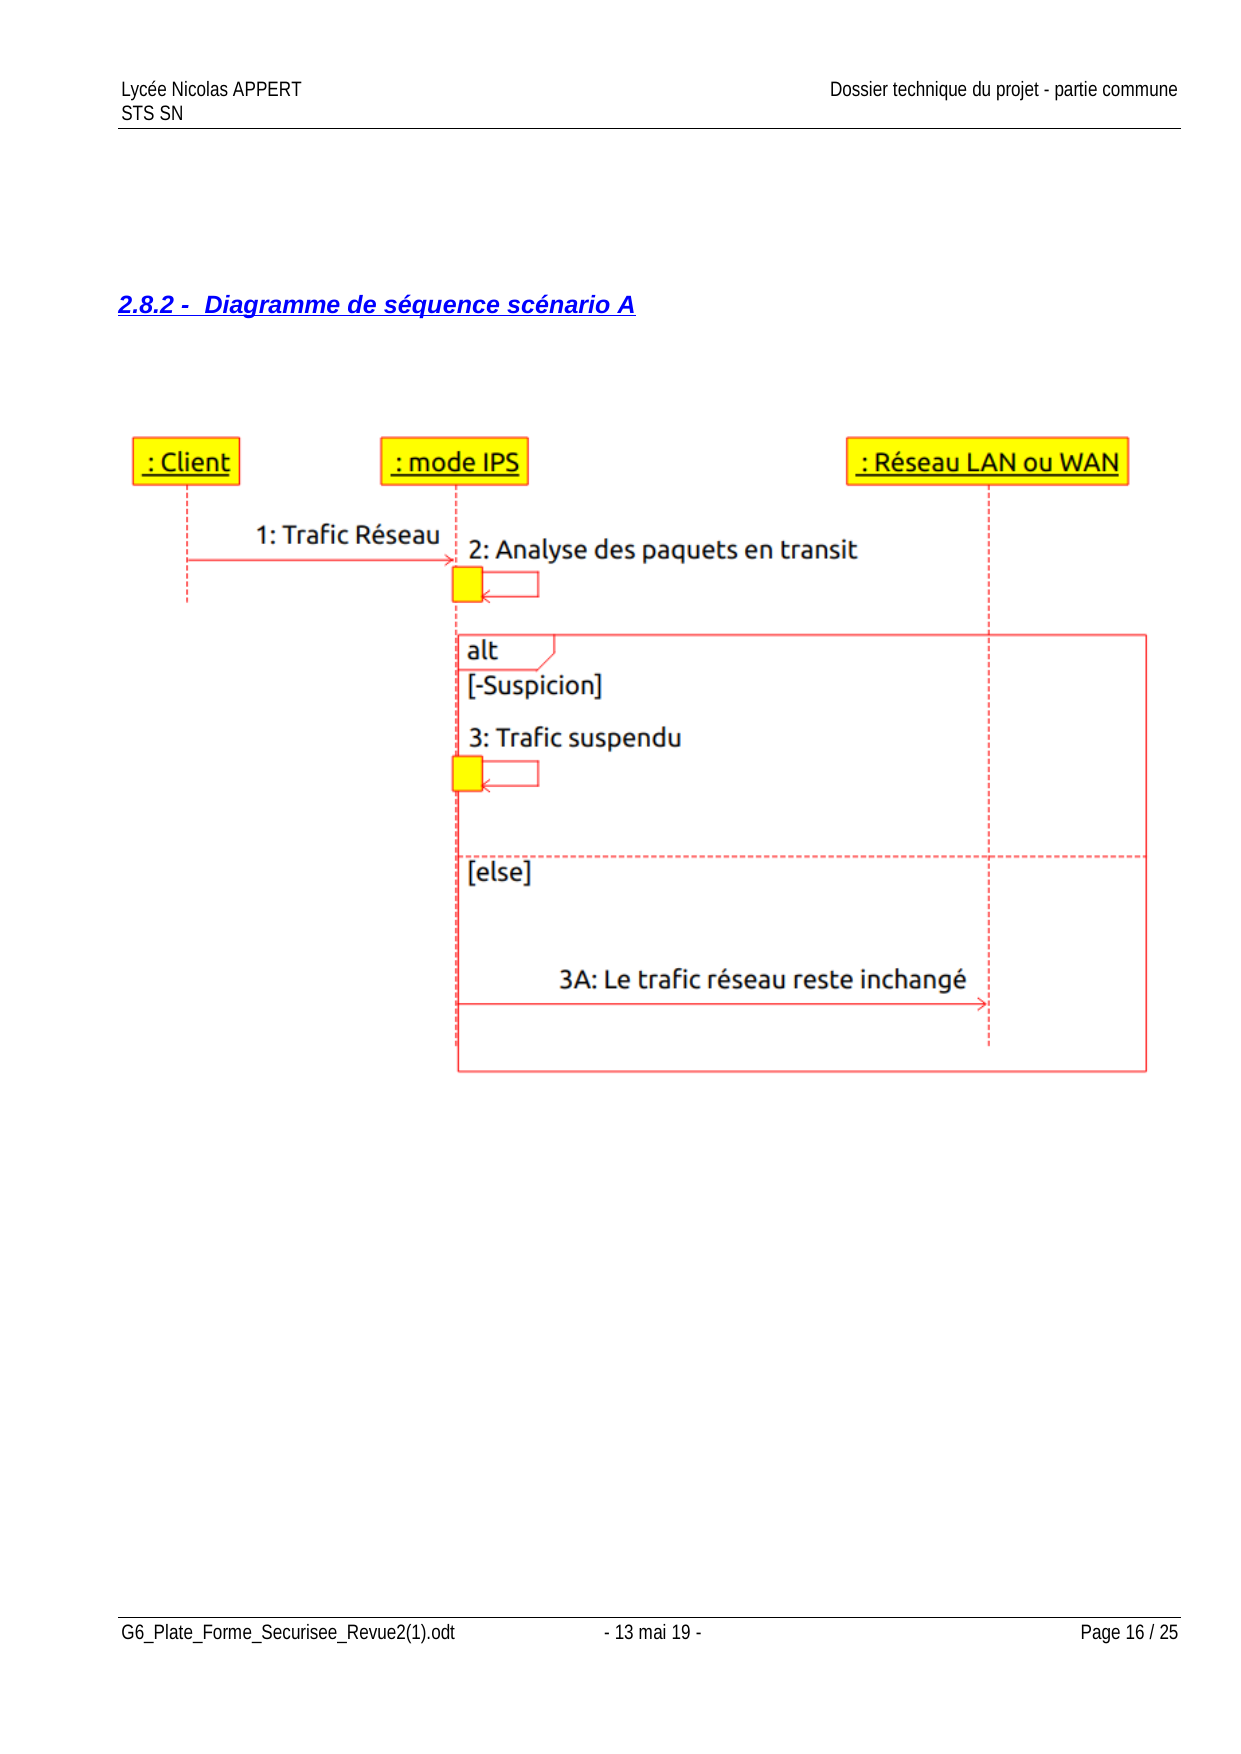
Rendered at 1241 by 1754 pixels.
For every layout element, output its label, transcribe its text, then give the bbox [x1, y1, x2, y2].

picture [118, 419, 1182, 1096]
subtitle Diagramme de séquence scénario A [118, 291, 1181, 319]
